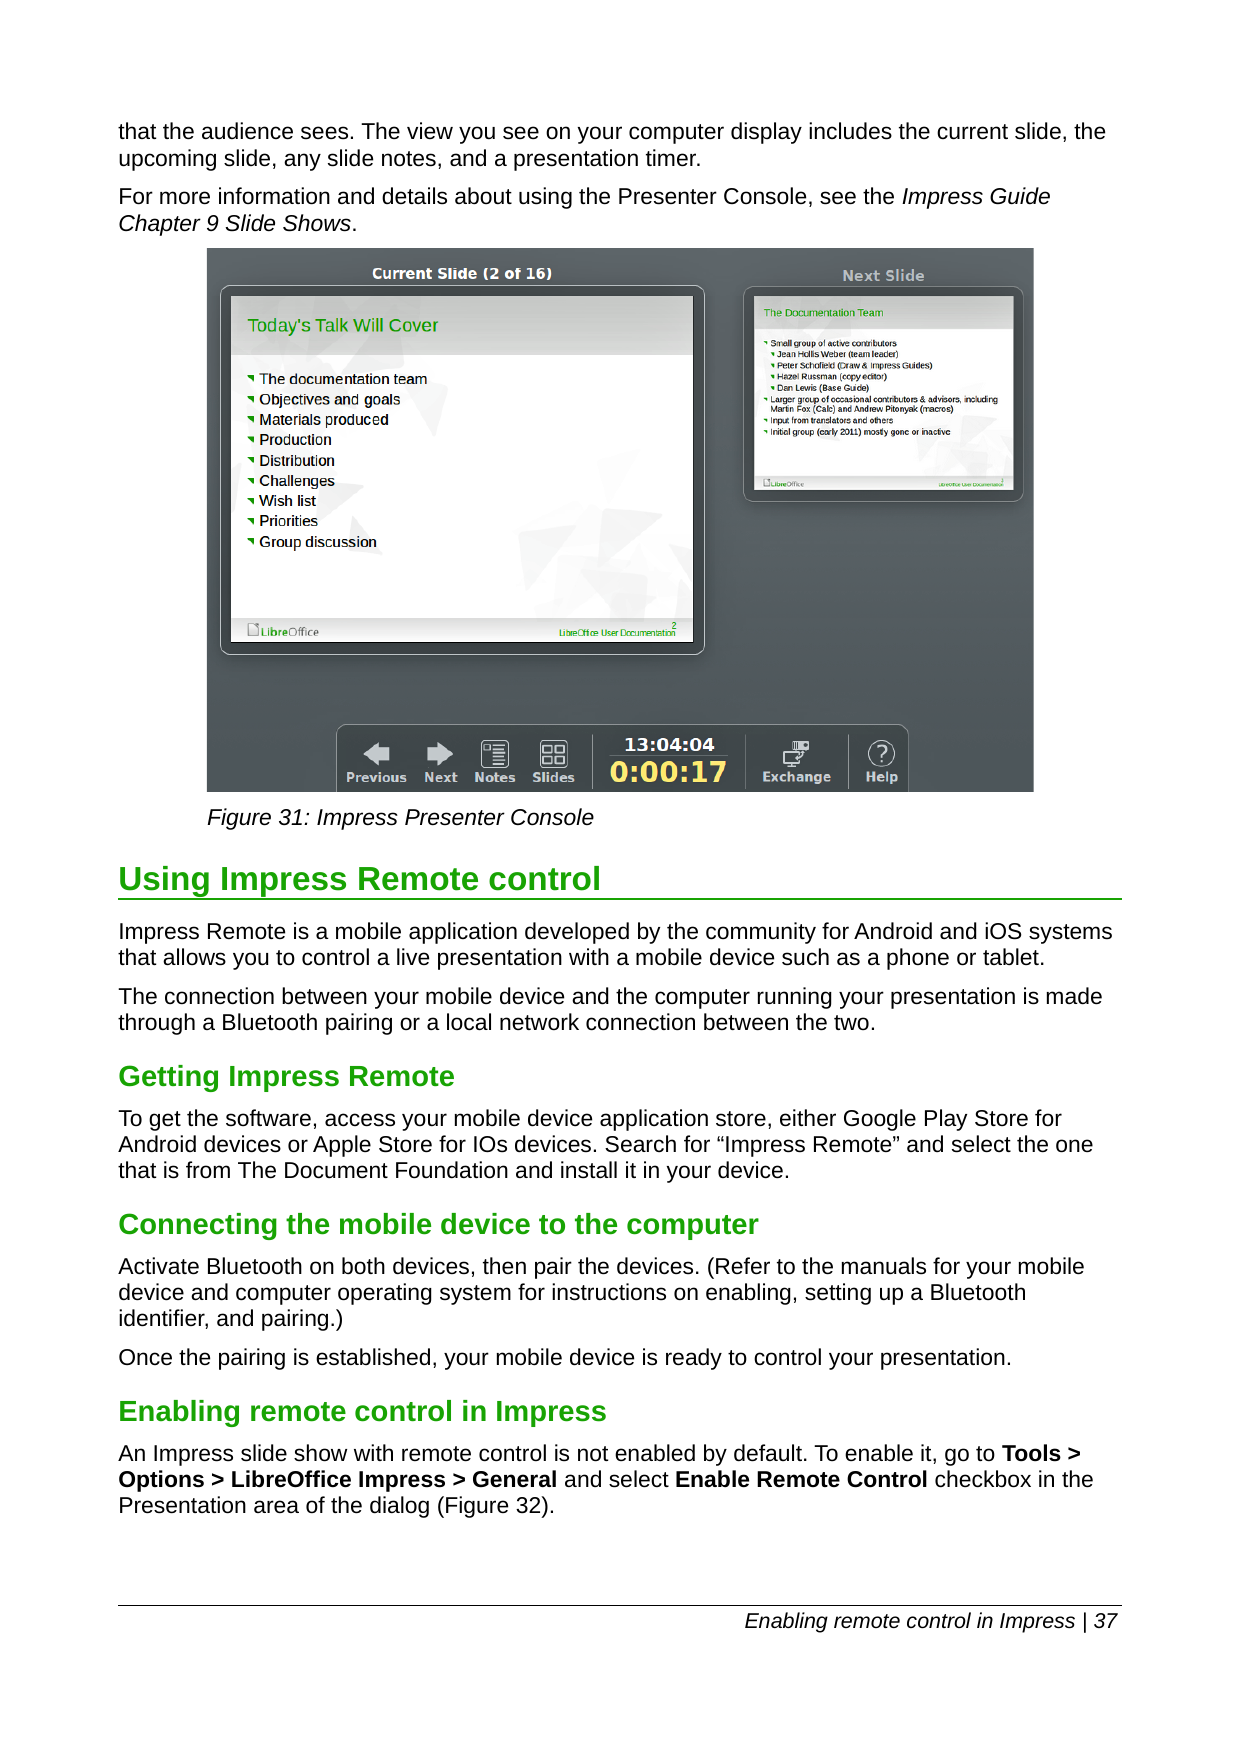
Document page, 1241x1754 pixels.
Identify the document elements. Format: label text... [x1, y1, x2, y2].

text that the audience sees. The view you see on your computer display includes the current slide, the upcoming slide, any slide notes, and a presentation timer. [118, 118, 1122, 171]
picture [206, 248, 1034, 792]
text The connection between your mobile device and the computer running your presentation is made through a Bluetooth pairing or a local network connection between the two. [118, 983, 1122, 1036]
text To get the software, access your mobile device application store, either Google Play Store for Android devices or Apple Store for IOs devices. Search for “Impress Remote” and select the one that is from The Document Foundation and install it in your device. [118, 1104, 1122, 1184]
text Activate Bluetooth on both devices, then pair the devices. (Refer to the manuals for your mobile device and computer operating system for instructions on enabling, setting up a Bluetooth identifier, and pairing.) [118, 1253, 1122, 1332]
subtitle Enabling remote control in Impress [118, 1394, 1122, 1428]
text Once the pairing is established, your mobile device is ready to control your presentation. [118, 1344, 1122, 1371]
text For more information and details about using the Presenter Console, see the Impress Guide Chapter 9 Slide Shows. [118, 183, 1122, 236]
subtitle Getting Impress Remote [118, 1059, 1122, 1093]
text Figure 31: Impress Presenter Console [207, 804, 1033, 830]
subtitle Connecting the mobile device to the computer [118, 1207, 1122, 1241]
text Impress Remote is a mobile application developed by the community for Android and iOS systems that allows you to control a live presentation with a mobile device such as a phone or tablet. [118, 918, 1122, 970]
subtitle Using Impress Remote control [118, 859, 1122, 898]
text An Impress slide show with remote control is not enabled by default. To enable it, go to Tools > Options > LibreOffice Impress > General and select Enable Remote Control checkbox in the Presentation area of the dialog (Figure 32). [118, 1439, 1122, 1518]
